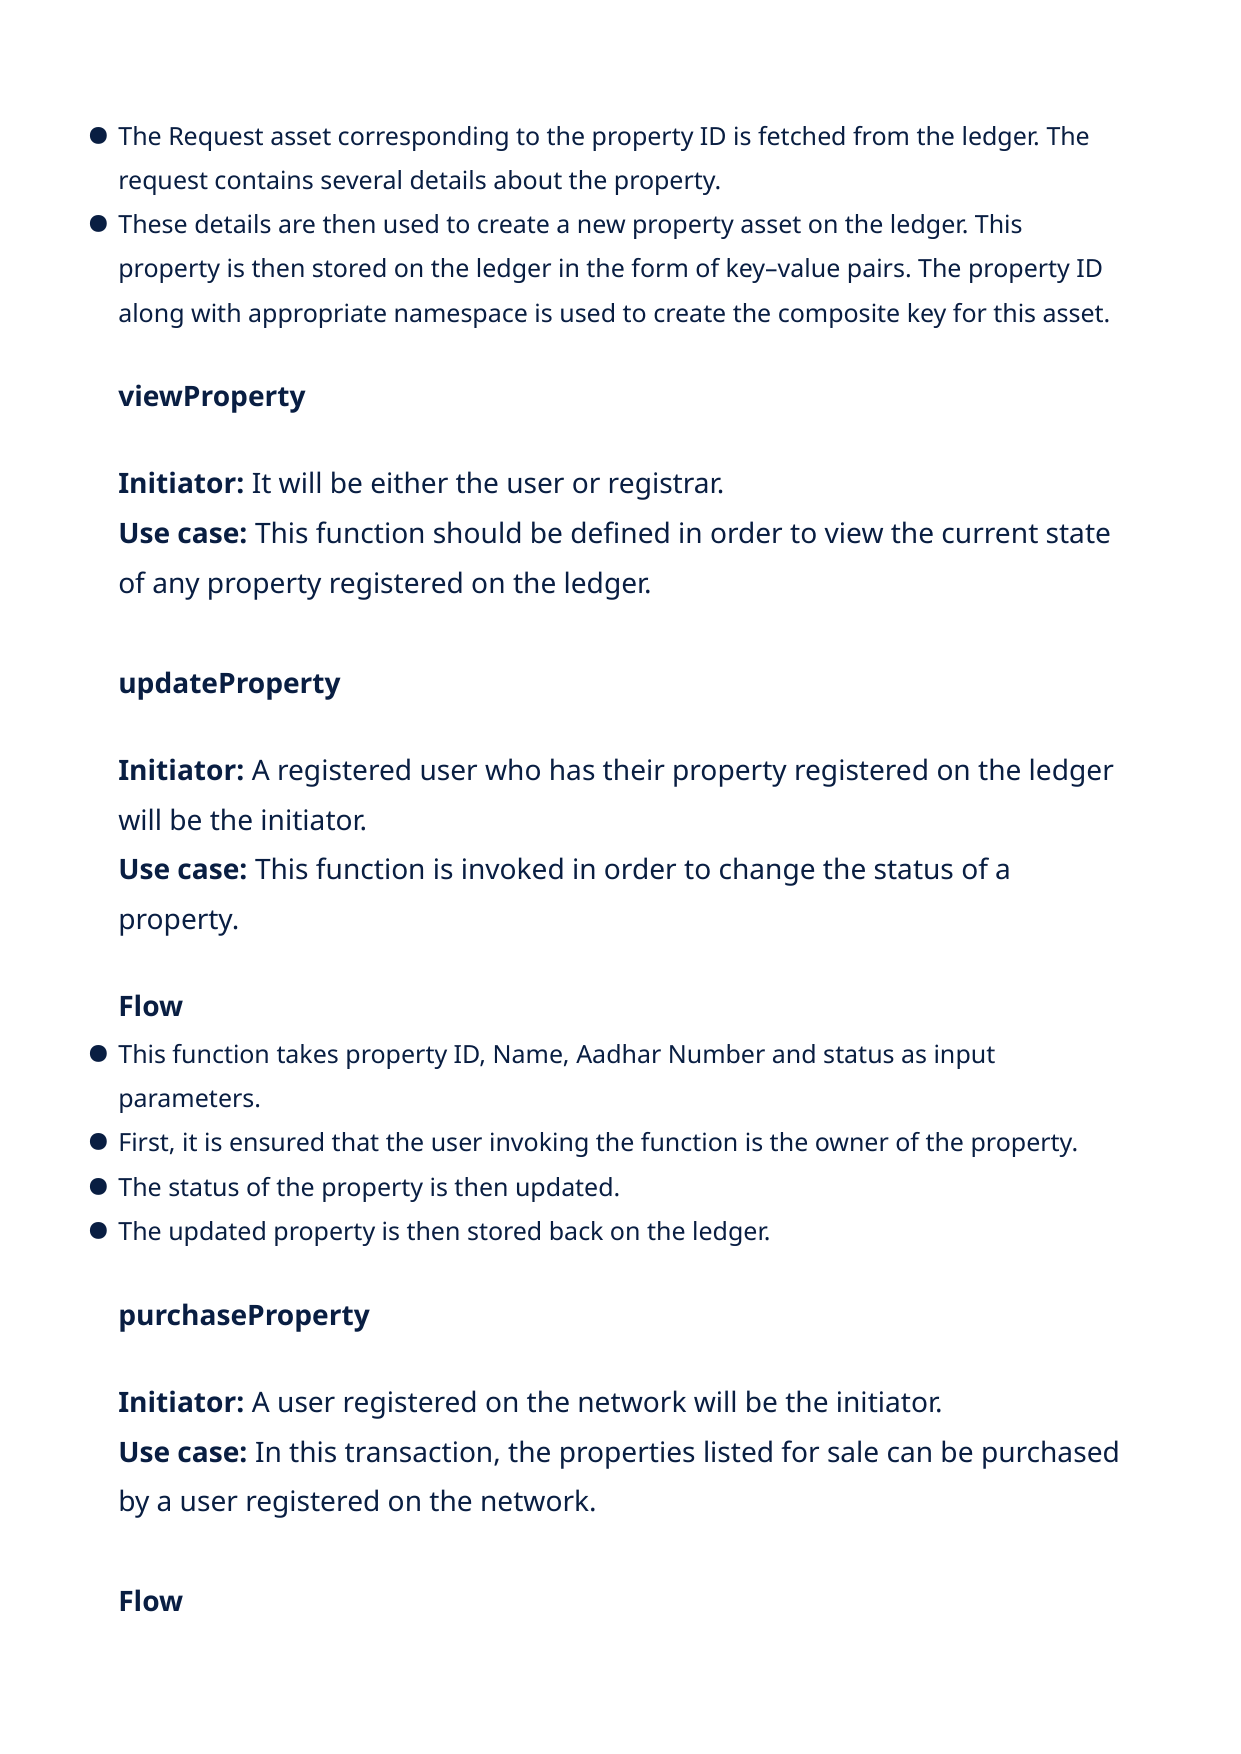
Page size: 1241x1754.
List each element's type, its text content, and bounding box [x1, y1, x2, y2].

text Flow [118, 987, 1122, 1025]
list This function takes property ID, Name, Aadhar Number and status as input parameters. [118, 1036, 1122, 1115]
text viewProperty [118, 377, 1122, 415]
text Initiator: A registered user who has their property registered on the ledger will be the initiator. Use case: This function is invoked in order to change the status of a property. [118, 750, 1122, 938]
list First, it is ensured that the user invoking the function is the owner of the property. [118, 1125, 1122, 1159]
list The updated property is then stored back on the ledger. [118, 1213, 1122, 1247]
text Initiator: It will be either the user or registrar. Use case: This function should be defined in order to view the current state of any property registered on the ledger. [118, 464, 1122, 602]
text Flow [118, 1531, 1122, 1619]
text purchaseProperty [118, 1295, 1122, 1333]
text Initiator: A user registered on the network will be the initiator. Use case: In this transaction, the properties listed for sale can be purchased by a user registered on the network. [118, 1382, 1122, 1520]
list The Request asset corresponding to the property ID is fetched from the ledger. The request contains several details about the property. [118, 118, 1122, 196]
list The status of the property is then updated. [118, 1169, 1122, 1203]
text updateProperty [118, 613, 1122, 701]
list These details are then used to create a new property asset on the ledger. This property is then stored on the ledger in the form of key–value pairs. The property ID along with appropriate namespace is used to create the composite key for this asset. [118, 207, 1122, 329]
